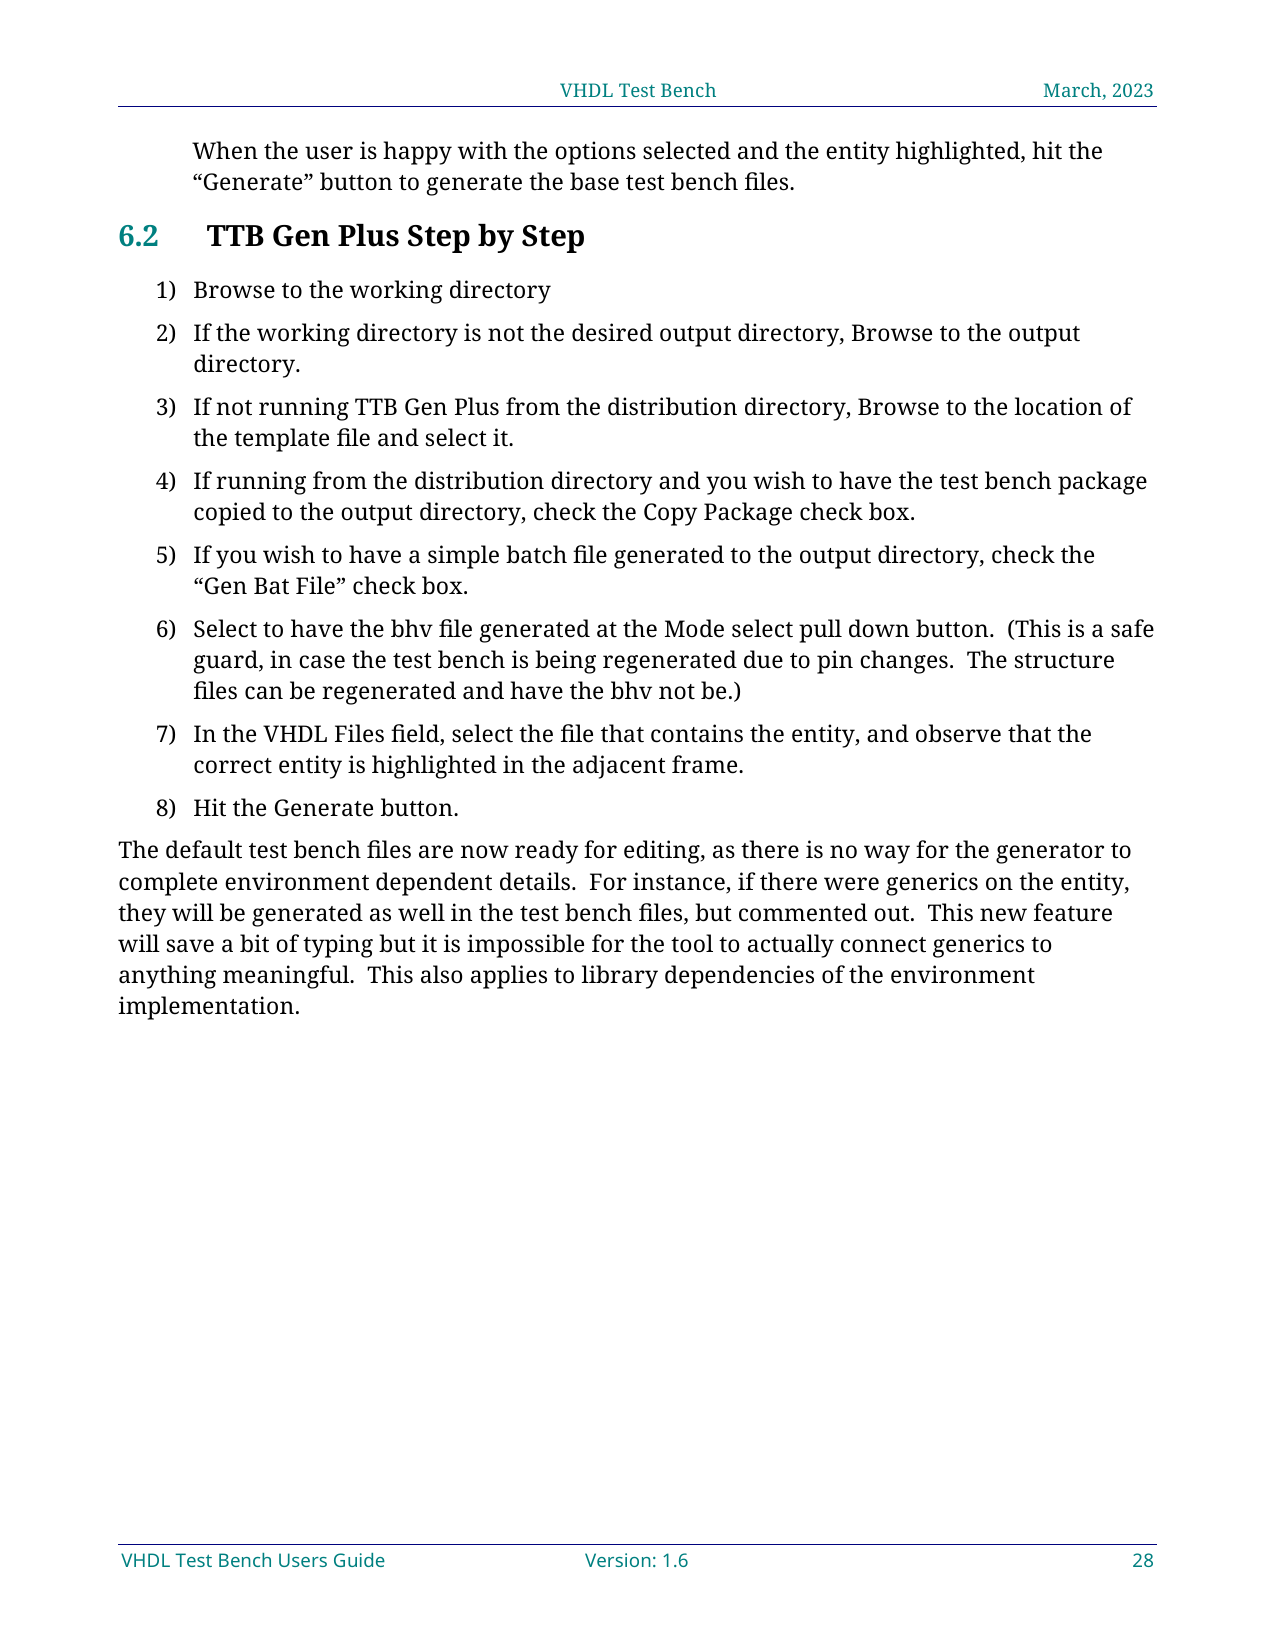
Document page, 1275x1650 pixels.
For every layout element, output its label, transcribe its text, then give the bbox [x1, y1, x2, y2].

list Browse to the working directory [156, 274, 1157, 305]
list If the working directory is not the desired output directory, Browse to the output directory. [156, 317, 1157, 379]
list Hit the Generate button. [156, 791, 1157, 822]
list In the VHDL Files field, select the file that contains the entity, and observe that the correct entity is highlighted in the adjacent frame. [156, 717, 1157, 779]
list Select to have the bhv file generated at the Mode select pull down button. (This is a safe guard, in case the test bench is being regenerated due to pin changes. The structure files can be regenerated and have the bhv not be.) [156, 612, 1157, 706]
text When the user is happy with the options selected and the entity highlighted, hit the “Generate” button to generate the base test bench files. [192, 135, 1157, 197]
subtitle TTB Gen Plus Step by Step [118, 216, 1157, 255]
list If running from the distribution directory and you wish to have the test bench package copied to the output directory, check the Copy Package check box. [156, 464, 1157, 527]
list If you wish to have a simple batch file generated to the output directory, check the “Gen Bat File” check box. [156, 538, 1157, 601]
list If not running TTB Gen Plus from the distribution directory, Browse to the location of the template file and select it. [156, 391, 1157, 453]
text The default test bench files are now ready for editing, as there is no way for the generator to complete environment dependent details. For instance, if there were generics on the entity, they will be generated as well in the test bench files, but commented out. This new feature will save a bit of typing but it is impossible for the tool to actually connect generics to anything meaningful. This also applies to library dependencies of the environment implementation. [118, 834, 1157, 1021]
